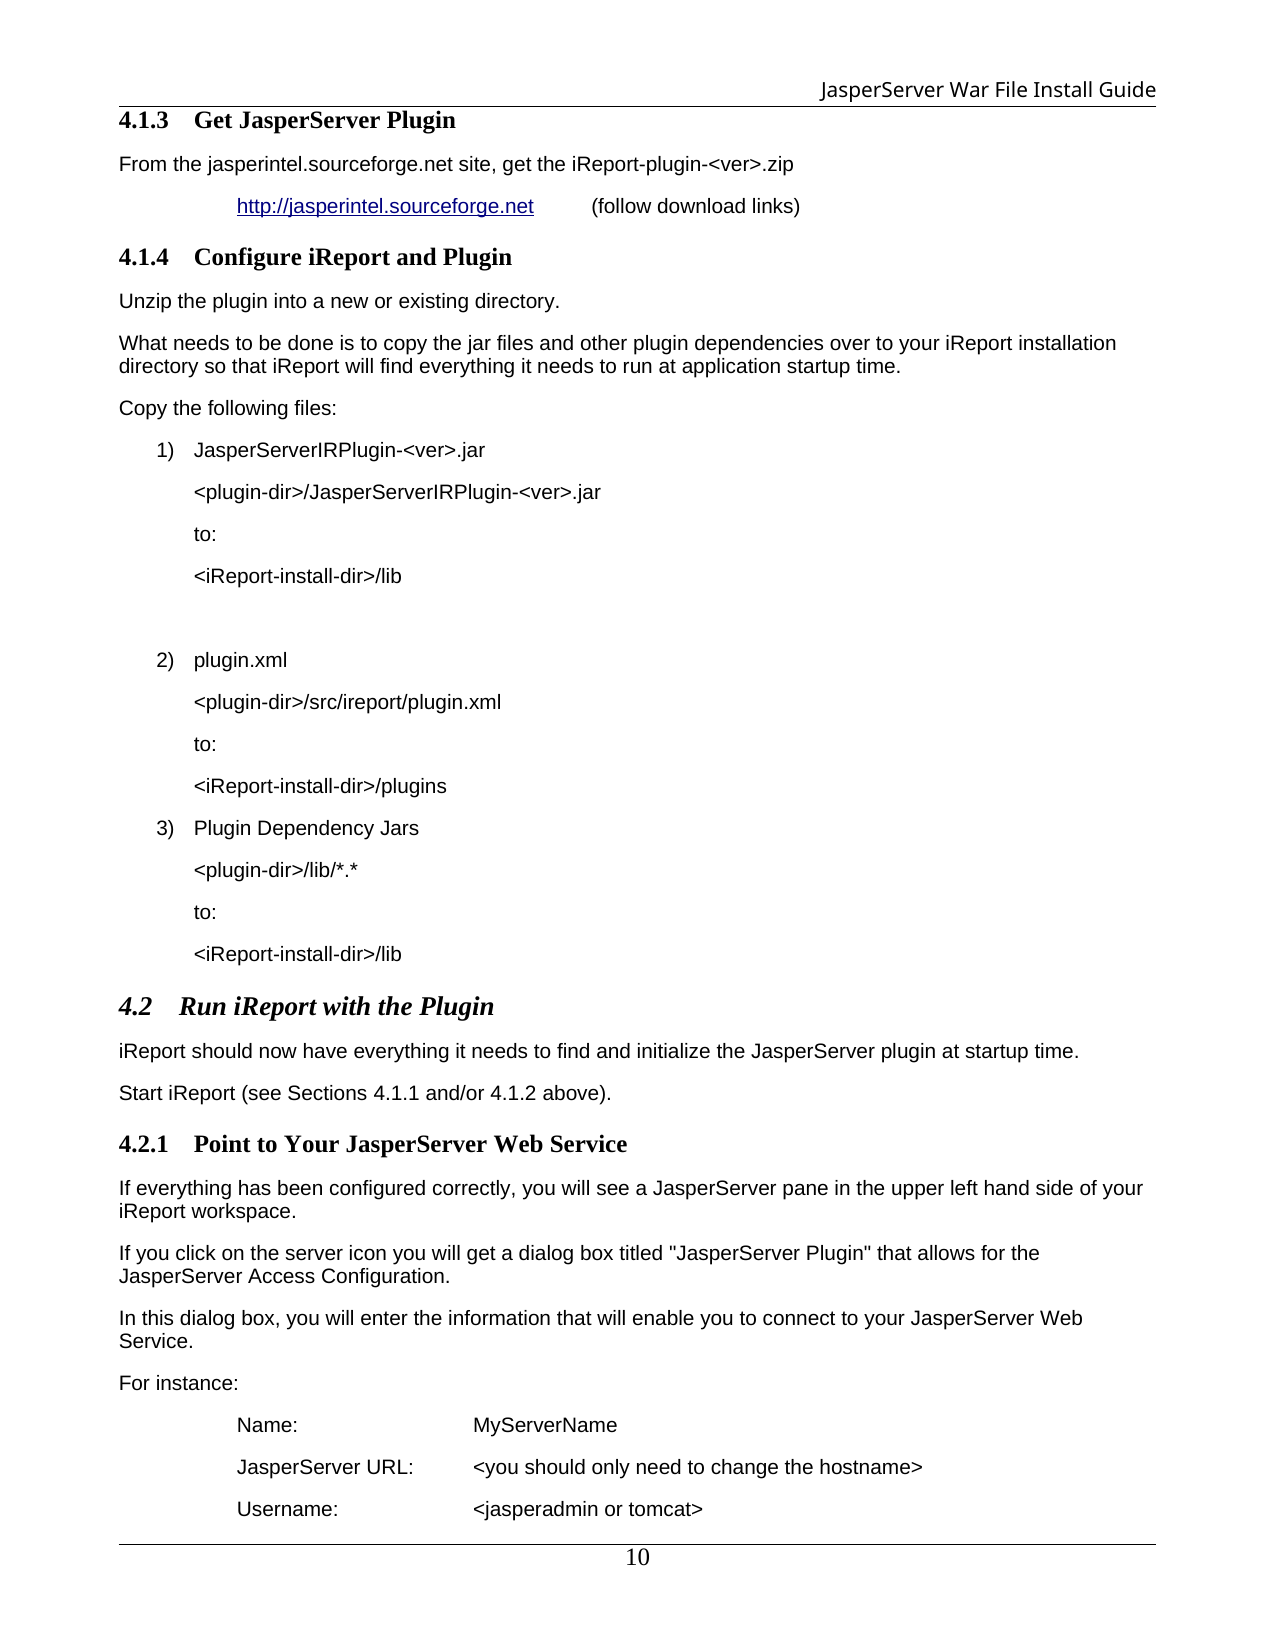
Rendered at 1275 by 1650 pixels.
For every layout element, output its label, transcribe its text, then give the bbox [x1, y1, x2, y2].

subtitle Point to Your JasperServer Web Service [118, 1130, 1156, 1157]
text If everything has been configured correctly, you will see a JasperServer pane in the upper left hand side of your iReport workspace. [118, 1176, 1156, 1223]
list JasperServerIRPlugin-<ver>.jar [156, 439, 1156, 462]
text to: [118, 523, 1156, 546]
list Plugin Dependency Jars [156, 817, 1156, 840]
text <plugin-dir>/JasperServerIRPlugin-<ver>.jar [118, 481, 1156, 504]
subtitle Run iReport with the Plugin [118, 991, 1156, 1021]
text What needs to be done is to copy the jar files and other plugin dependencies over to your iReport installation directory so that iReport will find everything it needs to run at application startup time. [118, 332, 1156, 378]
text to: [118, 733, 1156, 756]
list plugin.xml [156, 649, 1156, 672]
text Copy the following files: [118, 397, 1156, 420]
text to: [118, 901, 1156, 924]
text Name: MyServerName [118, 1414, 1156, 1437]
text iReport should now have everything it needs to find and initialize the JasperServer plugin at startup time. [118, 1039, 1156, 1063]
text In this dialog box, you will enter the information that will enable you to connect to your JasperServer Web Service. [118, 1307, 1156, 1353]
text <plugin-dir>/src/ireport/plugin.xml [118, 691, 1156, 714]
text <plugin-dir>/lib/*.* [118, 859, 1156, 882]
text <iReport-install-dir>/lib [118, 565, 1156, 588]
text JasperServer URL: <you should only need to change the hostname> [118, 1456, 1156, 1479]
text For instance: [118, 1372, 1156, 1395]
text Unzip the plugin into a new or existing directory. [118, 290, 1156, 313]
text Start iReport (see Sections 4.1.1 and/or 4.1.2 above). [118, 1082, 1156, 1105]
text Username: <jasperadmin or tomcat> [118, 1498, 1156, 1521]
subtitle Get JasperServer Plugin [118, 107, 1156, 134]
text <iReport-install-dir>/plugins [118, 775, 1156, 798]
text From the jasperintel.sourceforge.net site, get the iReport-plugin-<ver>.zip [118, 153, 1156, 176]
text <iReport-install-dir>/lib [118, 943, 1156, 966]
subtitle Configure iReport and Plugin [118, 243, 1156, 271]
text http://jasperintel.sourceforge.net (follow download links) [118, 195, 1156, 218]
text If you click on the server icon you will get a dialog box titled "JasperServer Plugin" that allows for the JasperServer Access Configuration. [118, 1241, 1156, 1288]
